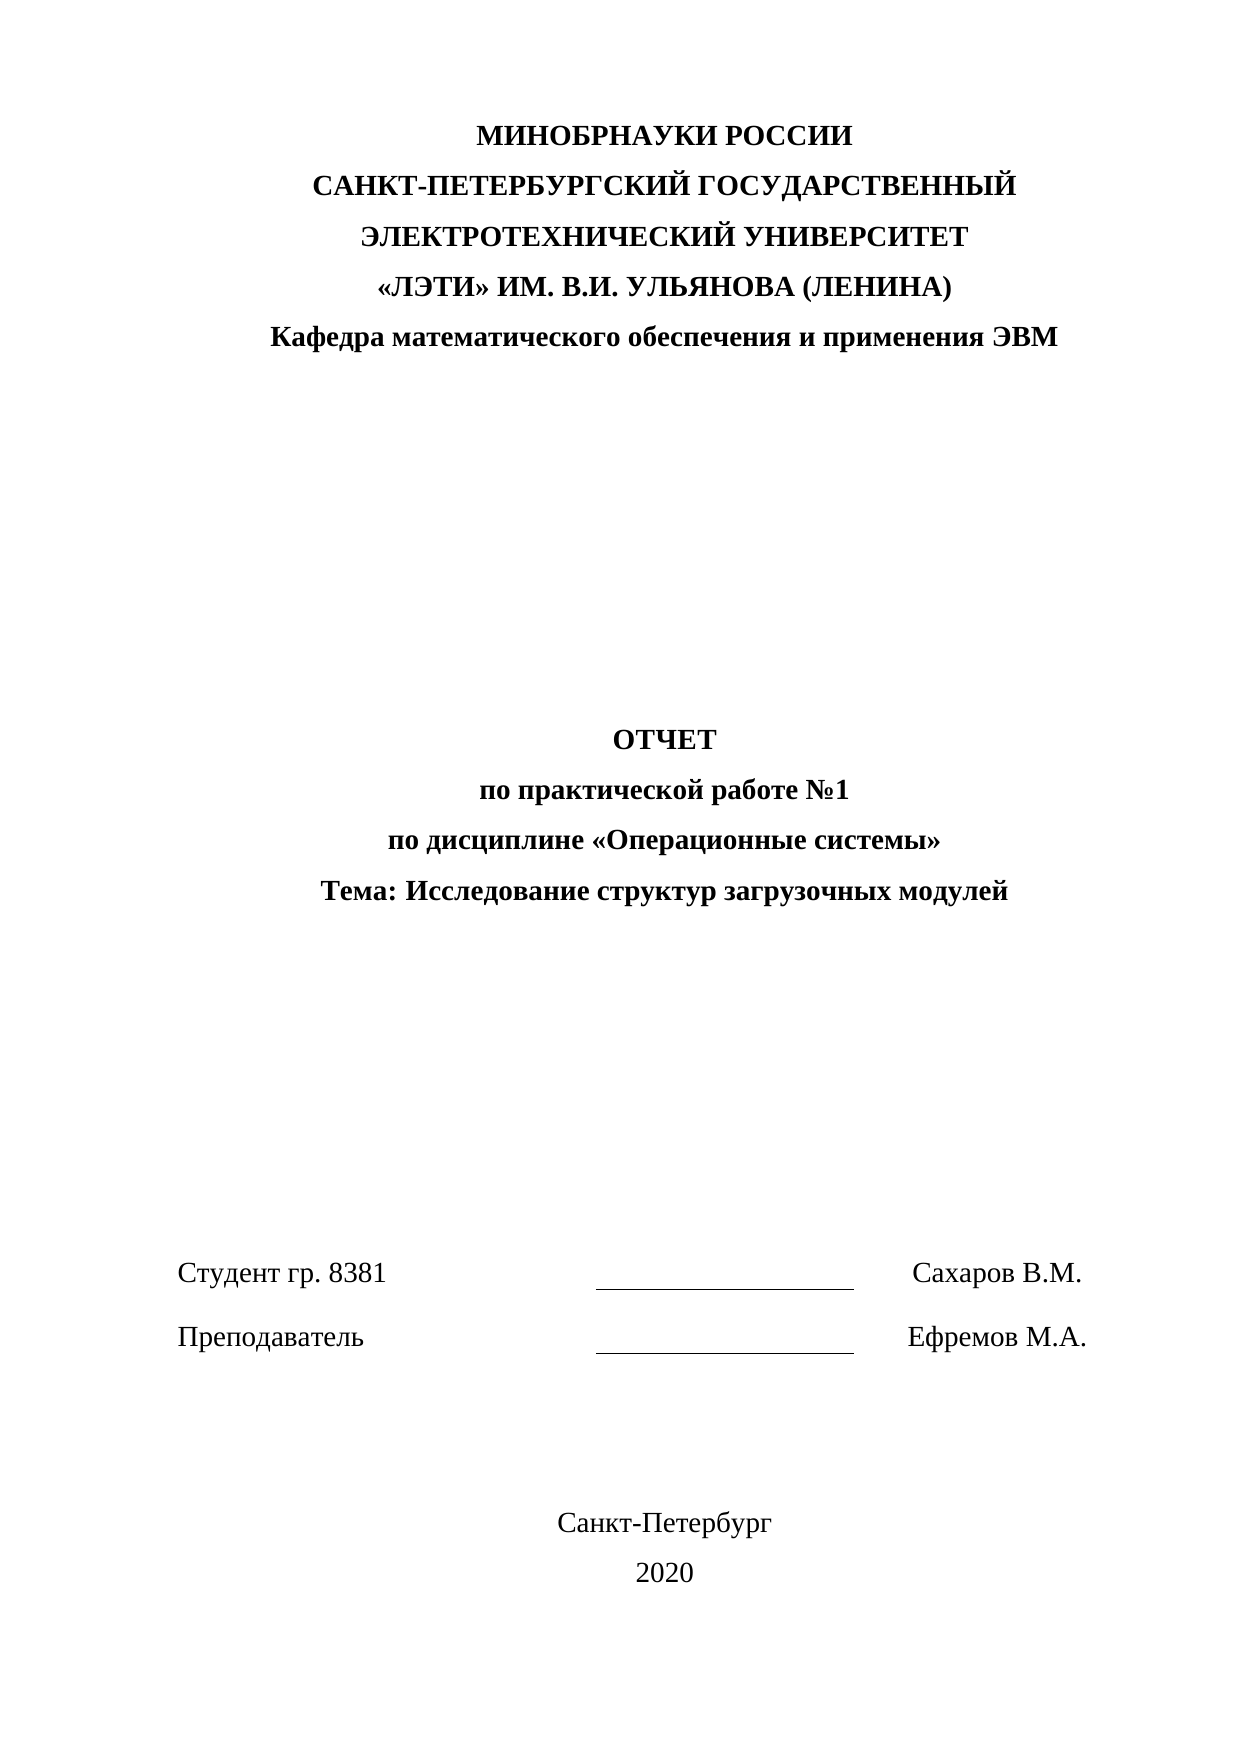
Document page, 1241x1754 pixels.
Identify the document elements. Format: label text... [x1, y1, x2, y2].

text 2020 [177, 1555, 1152, 1589]
text по практической работе №1 [177, 772, 1152, 806]
text электротехнический университет [177, 219, 1152, 252]
table_cell [596, 1290, 854, 1353]
table_header Сахаров В.М. [854, 1225, 1140, 1289]
text Санкт-Петербург [177, 1505, 1152, 1538]
text МИНОБРНАУКИ РОССИИ [177, 118, 1152, 152]
table_header [596, 1225, 854, 1289]
text Кафедра математического обеспечения и применения ЭВМ [177, 319, 1152, 353]
text Санкт-Петербургский государственный [177, 168, 1152, 202]
table_cell Преподаватель [166, 1289, 596, 1353]
table_header Студент гр. 8381 [166, 1225, 596, 1289]
text по дисциплине «Операционные системы» [177, 822, 1152, 856]
text отчет [177, 722, 1152, 755]
text «ЛЭТИ» им. В.И. Ульянова (Ленина) [177, 269, 1152, 303]
text Тема: Исследование структур загрузочных модулей [177, 873, 1152, 906]
table_cell Ефремов М.А. [854, 1289, 1140, 1353]
